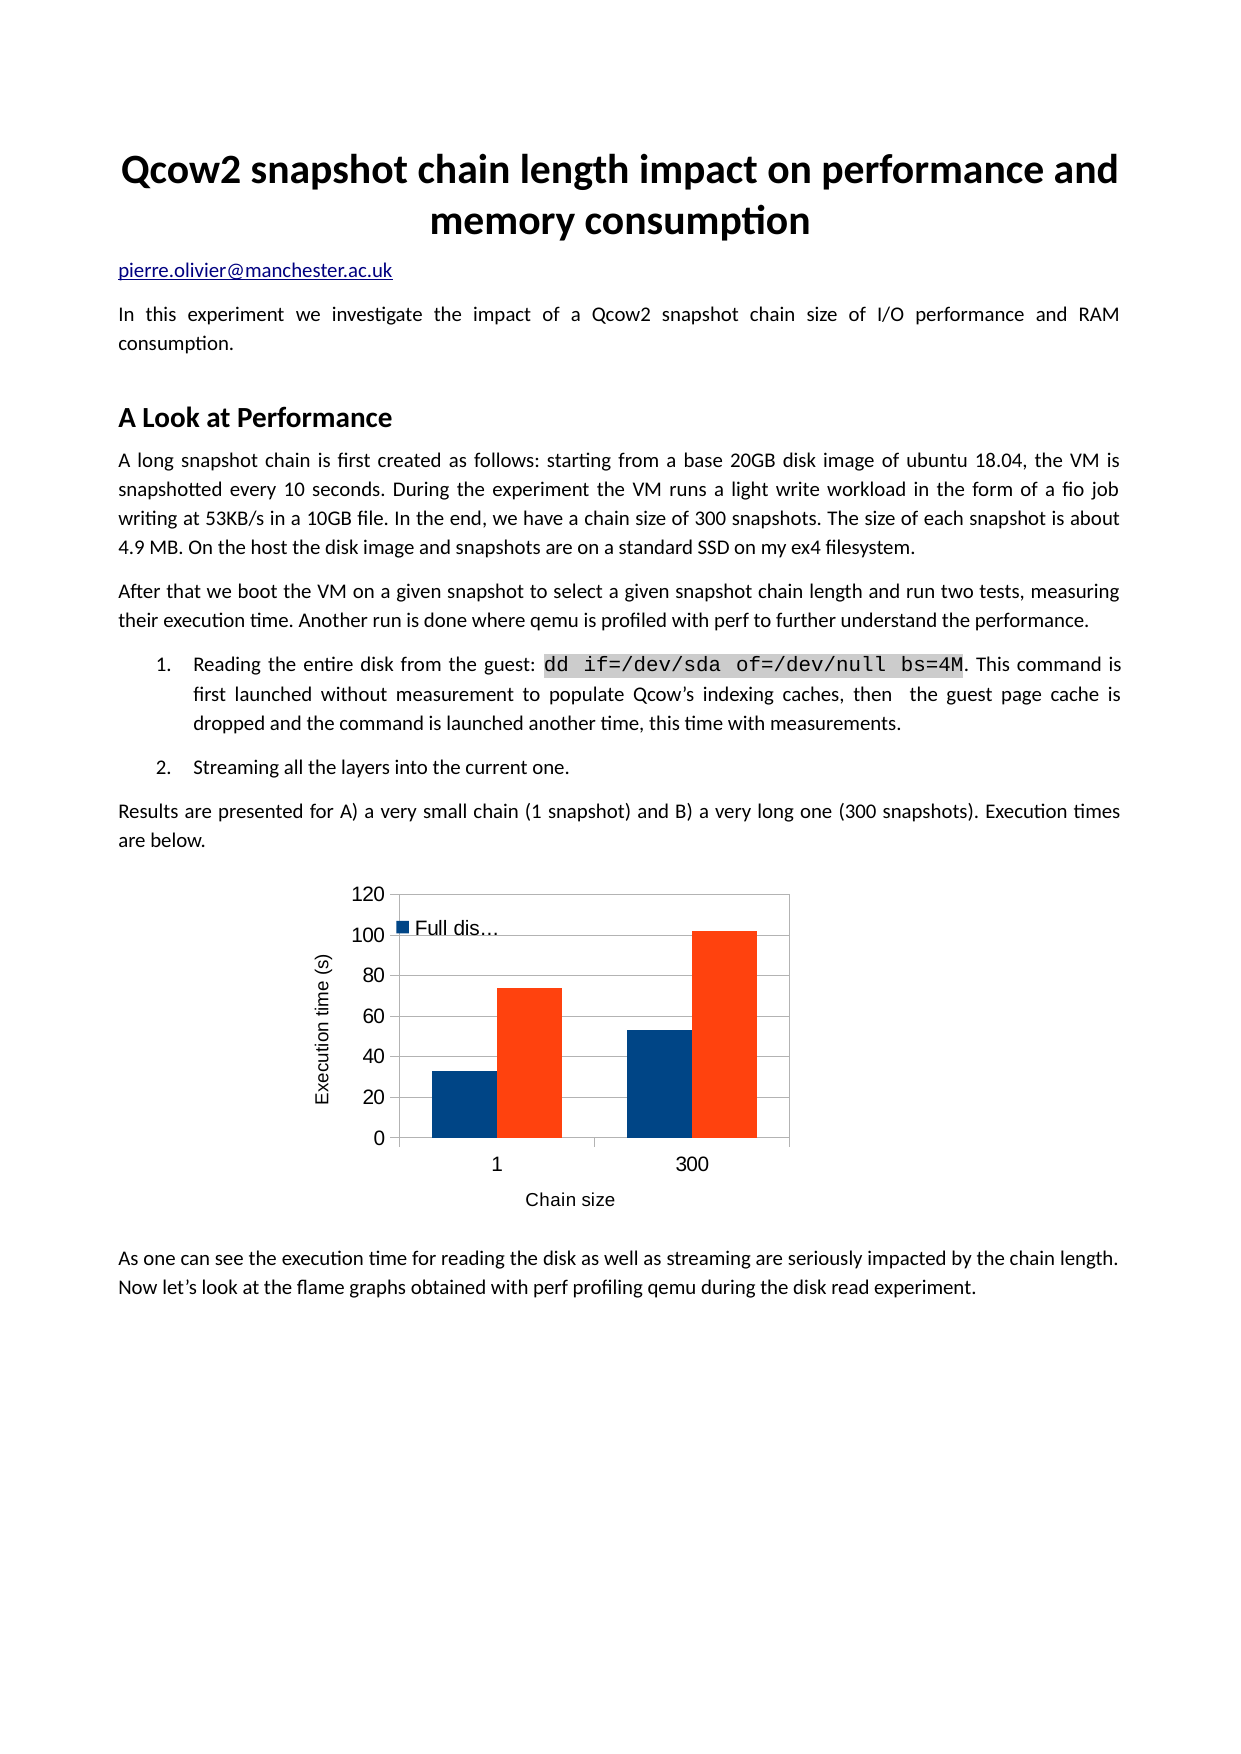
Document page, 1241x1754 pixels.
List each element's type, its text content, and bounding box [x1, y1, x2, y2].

text Results are presented for A) a very small chain (1 snapshot) and B) a very long one (300 snapshots). Execution times are below. [118, 798, 1122, 853]
list Streaming all the layers into the current one. [156, 754, 1122, 780]
subtitle A Look at Performance [118, 399, 1122, 434]
title Qcow2 snapshot chain length impact on performance and memory consumption [118, 143, 1122, 245]
text After that we boot the VM on a given snapshot to select a given snapshot chain length and run two tests, measuring their execution time. Another run is done where qemu is profiled with perf to further understand the performance. [118, 578, 1122, 633]
text As one can see the execution time for reading the disk as well as streaming are seriously impacted by the chain length. Now let’s look at the flame graphs obtained with perf profiling qemu during the disk read experiment. [118, 871, 1122, 1300]
list Reading the entire disk from the guest: dd if=/dev/sda of=/dev/null bs=4M. This command is first launched without measurement to populate Qcow’s indexing caches, then the guest page cache is dropped and the command is launched another time, this time with measurements. [156, 651, 1122, 736]
text A long snapshot chain is first created as follows: starting from a base 20GB disk image of ubuntu 18.04, the VM is snapshotted every 10 seconds. During the experiment the VM runs a light write workload in the form of a fio job writing at 53KB/s in a 10GB file. In the end, we have a chain size of 300 snapshots. The size of each snapshot is about 4.9 MB. On the host the disk image and snapshots are on a standard SSD on my ex4 filesystem. [118, 447, 1122, 560]
text pierre.olivier@manchester.ac.uk [118, 257, 1122, 283]
text In this experiment we investigate the impact of a Qcow2 snapshot chain size of I/O performance and RAM consumption. [118, 301, 1122, 356]
